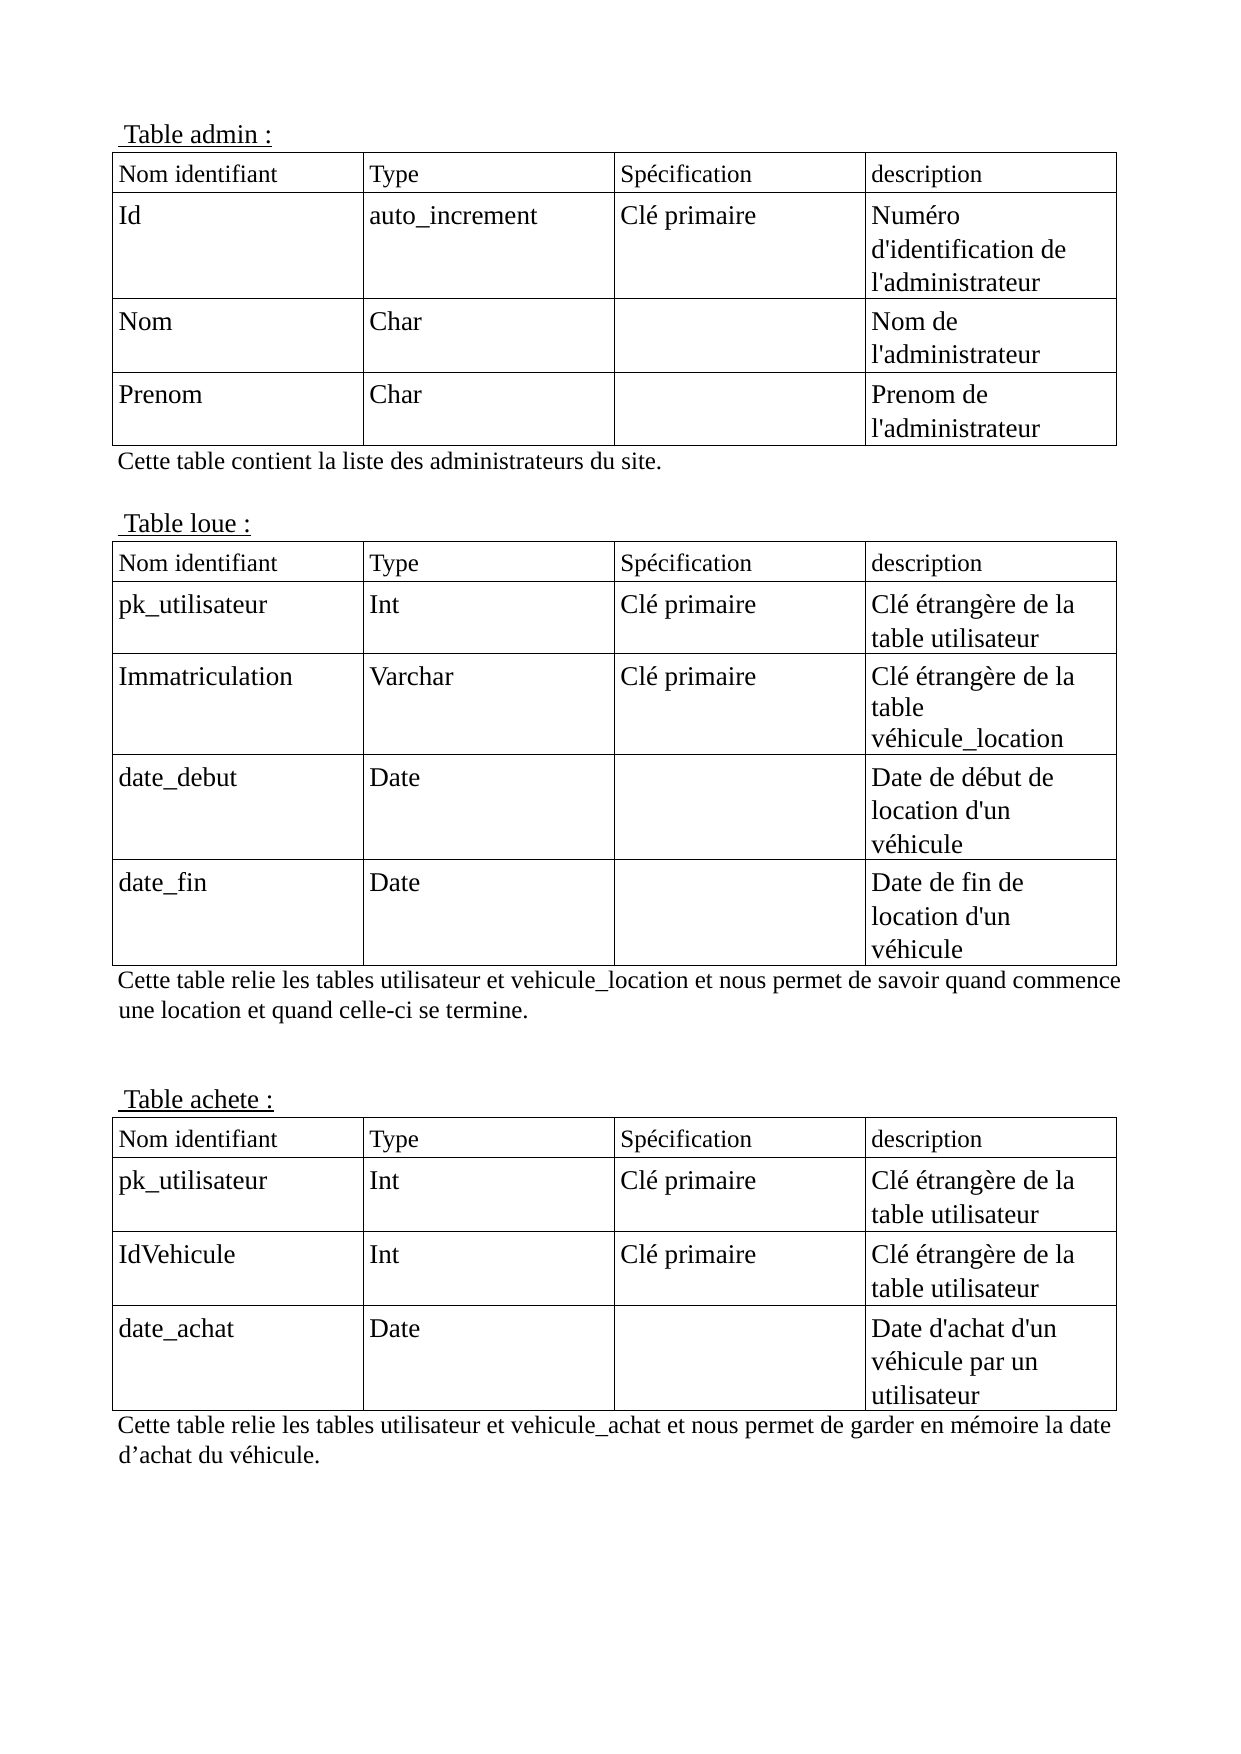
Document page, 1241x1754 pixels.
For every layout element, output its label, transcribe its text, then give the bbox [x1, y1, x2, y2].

table_header Spécification [615, 153, 865, 192]
text Cette table relie les tables utilisateur et vehicule_achat et nous permet de garder en mémoire la date d’achat du véhicule. [117, 1411, 1122, 1469]
table_cell Nom de l'administrateur [866, 299, 1116, 371]
table_cell Date [364, 1306, 614, 1410]
table_header description [866, 542, 1116, 581]
table_cell Id [113, 193, 363, 297]
table_header Type [364, 542, 614, 581]
table_header description [866, 153, 1116, 192]
table_cell Nom [113, 299, 363, 371]
table_cell date_fin [113, 860, 363, 964]
table_cell Clé primaire [615, 1158, 865, 1231]
table_cell date_debut [113, 755, 363, 859]
table_cell [615, 1306, 865, 1410]
text Cette table relie les tables utilisateur et vehicule_location et nous permet de savoir quand commence une location et quand celle-ci se termine. [117, 965, 1122, 1024]
table_cell Varchar [364, 654, 614, 754]
table_header Type [364, 153, 614, 192]
table_header Type [364, 1118, 614, 1157]
table_cell [615, 755, 865, 859]
table_cell Immatriculation [113, 654, 363, 754]
table_header Nom identifiant [113, 542, 363, 581]
table_header Nom identifiant [113, 153, 363, 192]
table_cell Char [364, 373, 614, 445]
table_cell [615, 373, 865, 445]
table_cell Clé étrangère de la table utilisateur [866, 582, 1116, 653]
table_cell [615, 860, 865, 964]
table_cell Clé étrangère de la table utilisateur [866, 1158, 1116, 1231]
text Table admin : [117, 118, 1122, 149]
table_cell [615, 299, 865, 371]
table_cell Numéro d'identification de l'administrateur [866, 193, 1116, 297]
table_cell Int [364, 1232, 614, 1305]
table_cell Date [364, 755, 614, 859]
table_cell pk_utilisateur [113, 1158, 363, 1231]
table_cell Int [364, 582, 614, 653]
table_cell Prenom de l'administrateur [866, 373, 1116, 445]
table_cell Clé étrangère de la table utilisateur [866, 1232, 1116, 1305]
table_cell Date d'achat d'un véhicule par un utilisateur [866, 1306, 1116, 1410]
table_cell Clé primaire [615, 654, 865, 754]
table_cell Date [364, 860, 614, 964]
table_cell Clé primaire [615, 582, 865, 653]
table_cell pk_utilisateur [113, 582, 363, 653]
text Cette table contient la liste des administrateurs du site. [117, 446, 1122, 474]
table_header description [866, 1118, 1116, 1157]
text Table achete : [117, 1083, 1122, 1114]
table_cell Clé étrangère de la table véhicule_location [866, 654, 1116, 754]
table_cell Date de fin de location d'un véhicule [866, 860, 1116, 964]
table_cell Prenom [113, 373, 363, 445]
table_header Spécification [615, 1118, 865, 1157]
table_cell Clé primaire [615, 193, 865, 297]
table_cell auto_increment [364, 193, 614, 297]
table_cell Date de début de location d'un véhicule [866, 755, 1116, 859]
table_cell Char [364, 299, 614, 371]
table_cell Int [364, 1158, 614, 1231]
table_header Spécification [615, 542, 865, 581]
table_cell IdVehicule [113, 1232, 363, 1305]
table_cell Clé primaire [615, 1232, 865, 1305]
table_header Nom identifiant [113, 1118, 363, 1157]
text Table loue : [117, 507, 1122, 539]
table_cell date_achat [113, 1306, 363, 1410]
